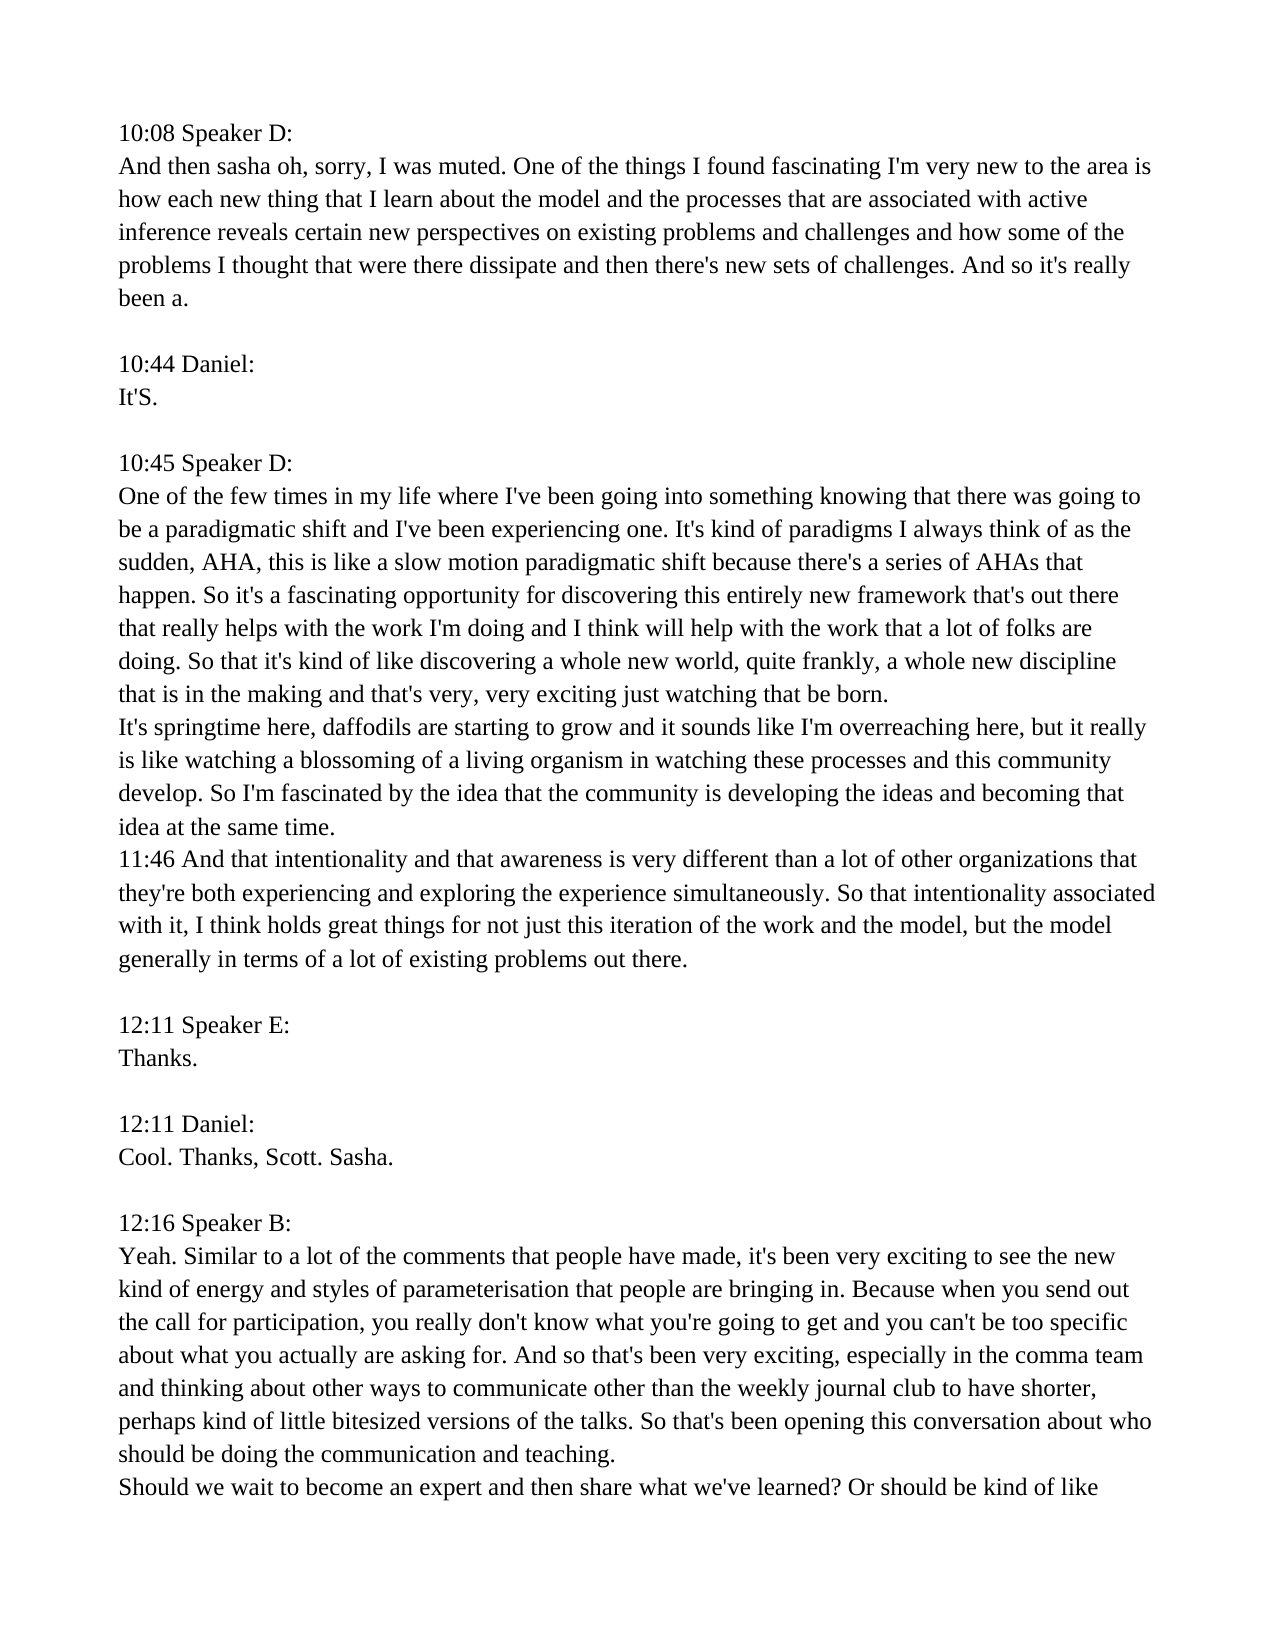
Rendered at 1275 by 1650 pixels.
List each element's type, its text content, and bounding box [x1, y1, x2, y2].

text 10:44 Daniel: [118, 349, 1157, 378]
text Cool. Thanks, Scott. Sasha. [118, 1142, 1157, 1171]
text 12:11 Speaker E: [118, 1010, 1157, 1038]
text 10:08 Speaker D: [118, 118, 1157, 147]
text 12:11 Daniel: [118, 1109, 1157, 1137]
text It's springtime here, daffodils are starting to grow and it sounds like I'm overreaching here, but it really is like watching a blossoming of a living organism in watching these processes and this community develop. So I'm fascinated by the idea that the community is developing the ideas and becoming that idea at the same time. [118, 712, 1157, 840]
text It'S. [118, 382, 1157, 411]
text 11:46 And that intentionality and that awareness is very different than a lot of other organizations that they're both experiencing and exploring the experience simultaneously. So that intentionality associated with it, I think holds great things for not just this iteration of the work and the model, but the model generally in terms of a lot of existing problems out there. [118, 844, 1157, 972]
text And then sasha oh, sorry, I was muted. One of the things I found fascinating I'm very new to the area is how each new thing that I learn about the model and the processes that are associated with active inference reveals certain new perspectives on existing problems and challenges and how some of the problems I thought that were there dissipate and then there's new sets of challenges. And so it's really been a. [118, 151, 1157, 312]
text Should we wait to become an expert and then share what we've learned? Or should be kind of like [118, 1472, 1157, 1501]
text 10:45 Speaker D: [118, 448, 1157, 477]
text Thanks. [118, 1043, 1157, 1071]
text Yeah. Similar to a lot of the comments that people have made, it's been very exciting to see the new kind of energy and styles of parameterisation that people are bringing in. Because when you send out the call for participation, you really don't know what you're going to get and you can't be too specific about what you actually are asking for. And so that's been very exciting, especially in the comma team and thinking about other ways to communicate other than the weekly journal club to have shorter, perhaps kind of little bitesized versions of the talks. So that's been opening this conversation about who should be doing the communication and teaching. [118, 1241, 1157, 1468]
text One of the few times in my life where I've been going into something knowing that there was going to be a paradigmatic shift and I've been experiencing one. It's kind of paradigms I always think of as the sudden, AHA, this is like a slow motion paradigmatic shift because there's a series of AHAs that happen. So it's a fascinating opportunity for discovering this entirely new framework that's out there that really helps with the work I'm doing and I think will help with the work that a lot of folks are doing. So that it's kind of like discovering a whole new world, quite frankly, a whole new discipline that is in the making and that's very, very exciting just watching that be born. [118, 481, 1157, 708]
text 12:16 Speaker B: [118, 1208, 1157, 1237]
